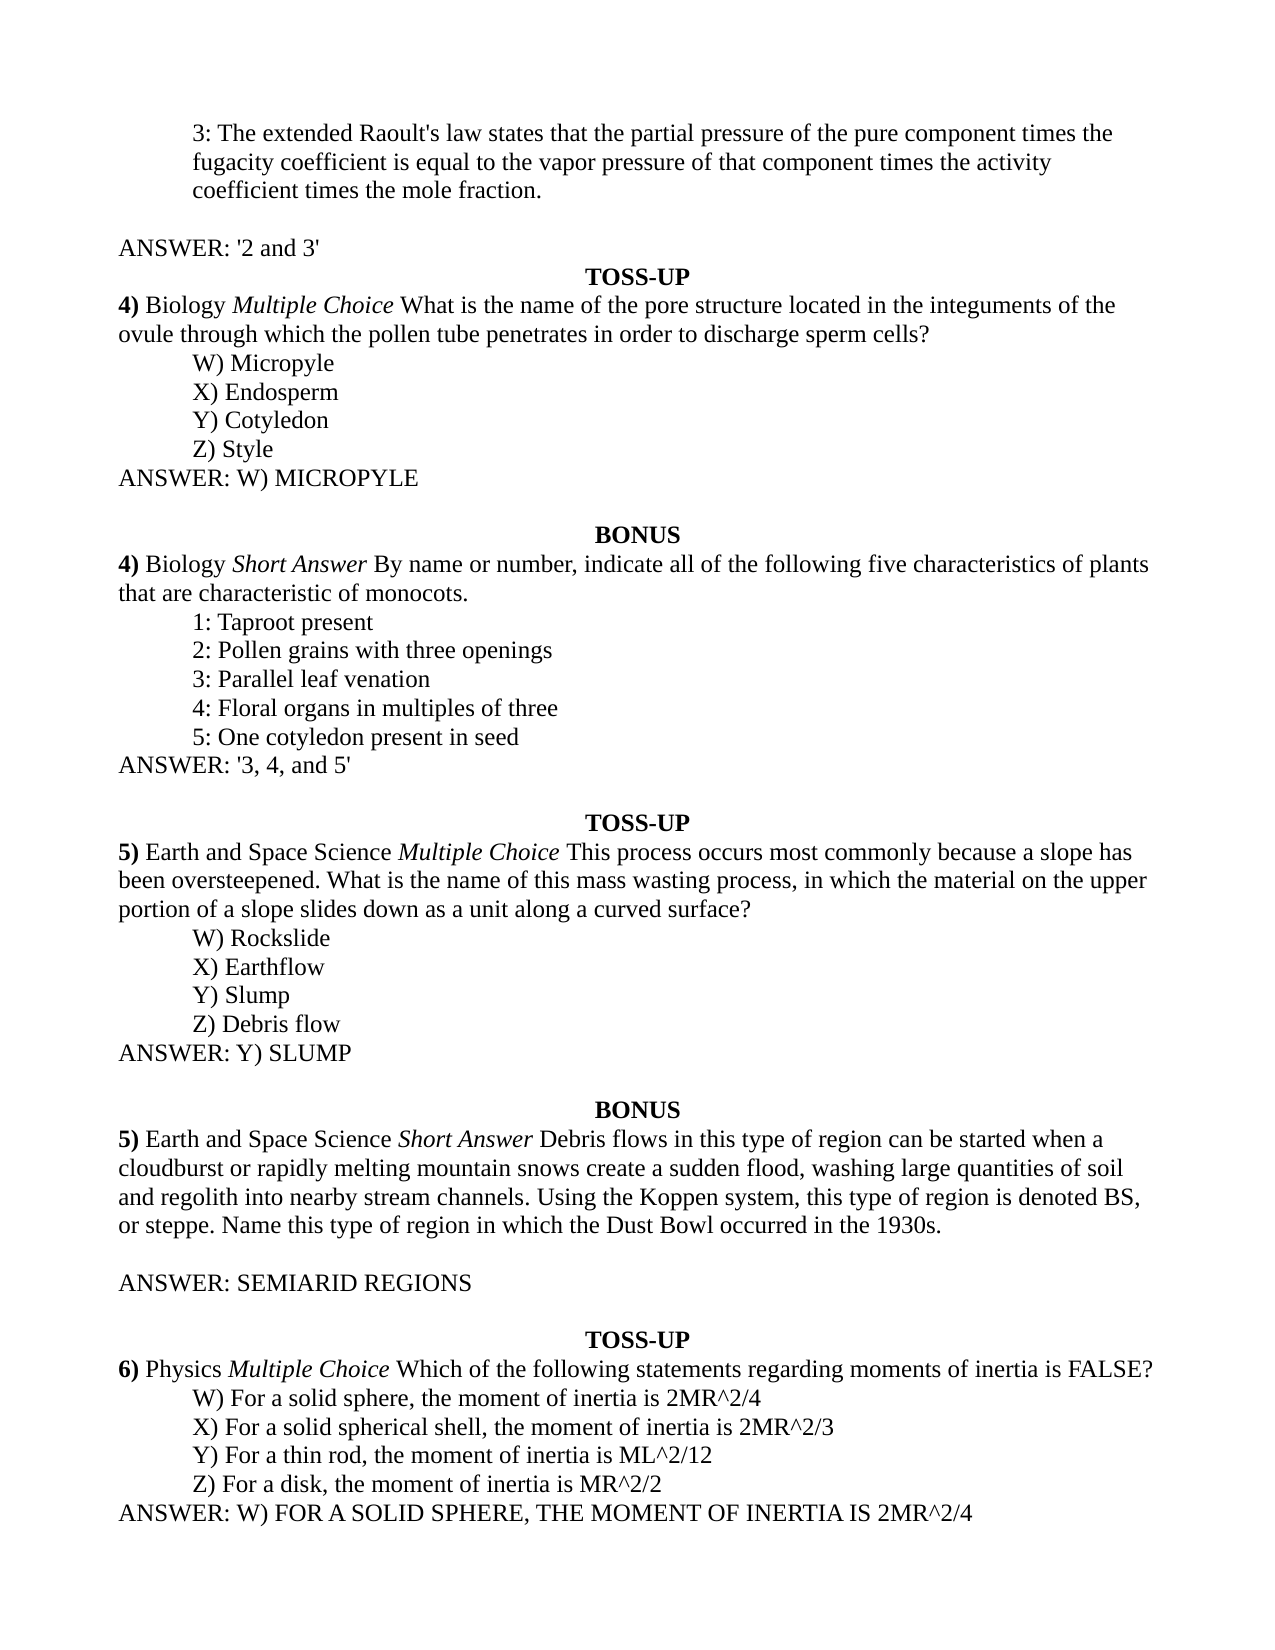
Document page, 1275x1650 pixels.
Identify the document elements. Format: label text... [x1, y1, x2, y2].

text ANSWER: '2 and 3' [118, 233, 1157, 262]
text X) Earthflow [118, 952, 1157, 981]
text X) For a solid spherical shell, the moment of inertia is 2MR^2/3 [118, 1412, 1157, 1441]
text W) For a solid sphere, the moment of inertia is 2MR^2/4 [118, 1383, 1157, 1412]
text 3: Parallel leaf venation [118, 664, 1157, 693]
text W) Rockslide [118, 923, 1157, 952]
text Z) Style [118, 434, 1157, 463]
text Z) Debris flow [118, 1009, 1157, 1038]
text BONUS [118, 1096, 1157, 1124]
text 5) Earth and Space Science Multiple Choice This process occurs most commonly because a slope has been oversteepened. What is the name of this mass wasting process, in which the material on the upper portion of a slope slides down as a unit along a curved surface? [118, 837, 1157, 923]
text Y) Slump [118, 981, 1157, 1009]
text 4) Biology Short Answer By name or number, indicate all of the following five characteristics of plants that are characteristic of monocots. [118, 549, 1157, 607]
text ANSWER: W) FOR A SOLID SPHERE, THE MOMENT OF INERTIA IS 2MR^2/4 [118, 1498, 1157, 1527]
text ANSWER: SEMIARID REGIONS [118, 1268, 1157, 1326]
text TOSS-UP [118, 262, 1157, 291]
text 1: Taproot present [118, 607, 1157, 636]
text BONUS [118, 521, 1157, 549]
text Z) For a disk, the moment of inertia is MR^2/2 [118, 1469, 1157, 1498]
text 5: One cotyledon present in seed [118, 722, 1157, 751]
text X) Endosperm [118, 377, 1157, 406]
text 2: Pollen grains with three openings [118, 636, 1157, 664]
text 4) Biology Multiple Choice What is the name of the pore structure located in the integuments of the ovule through which the pollen tube penetrates in order to discharge sperm cells? [118, 291, 1157, 348]
text ANSWER: W) MICROPYLE [118, 463, 1157, 492]
text TOSS-UP [118, 808, 1157, 837]
text Y) For a thin rod, the moment of inertia is ML^2/12 [118, 1441, 1157, 1469]
text Y) Cotyledon [118, 406, 1157, 434]
text 6) Physics Multiple Choice Which of the following statements regarding moments of inertia is FALSE? [118, 1354, 1157, 1383]
text 4: Floral organs in multiples of three [118, 693, 1157, 722]
text 3: The extended Raoult's law states that the partial pressure of the pure component times the fugacity coefficient is equal to the vapor pressure of that component times the activity coefficient times the mole fraction. [118, 118, 1157, 204]
text W) Micropyle [118, 348, 1157, 377]
text 5) Earth and Space Science Short Answer Debris flows in this type of region can be started when a cloudburst or rapidly melting mountain snows create a sudden flood, washing large quantities of soil and regolith into nearby stream channels. Using the Koppen system, this type of region is denoted BS, or steppe. Name this type of region in which the Dust Bowl occurred in the 1930s. [118, 1124, 1157, 1239]
text ANSWER: Y) SLUMP [118, 1038, 1157, 1067]
text TOSS-UP [118, 1326, 1157, 1354]
text ANSWER: '3, 4, and 5' [118, 751, 1157, 779]
